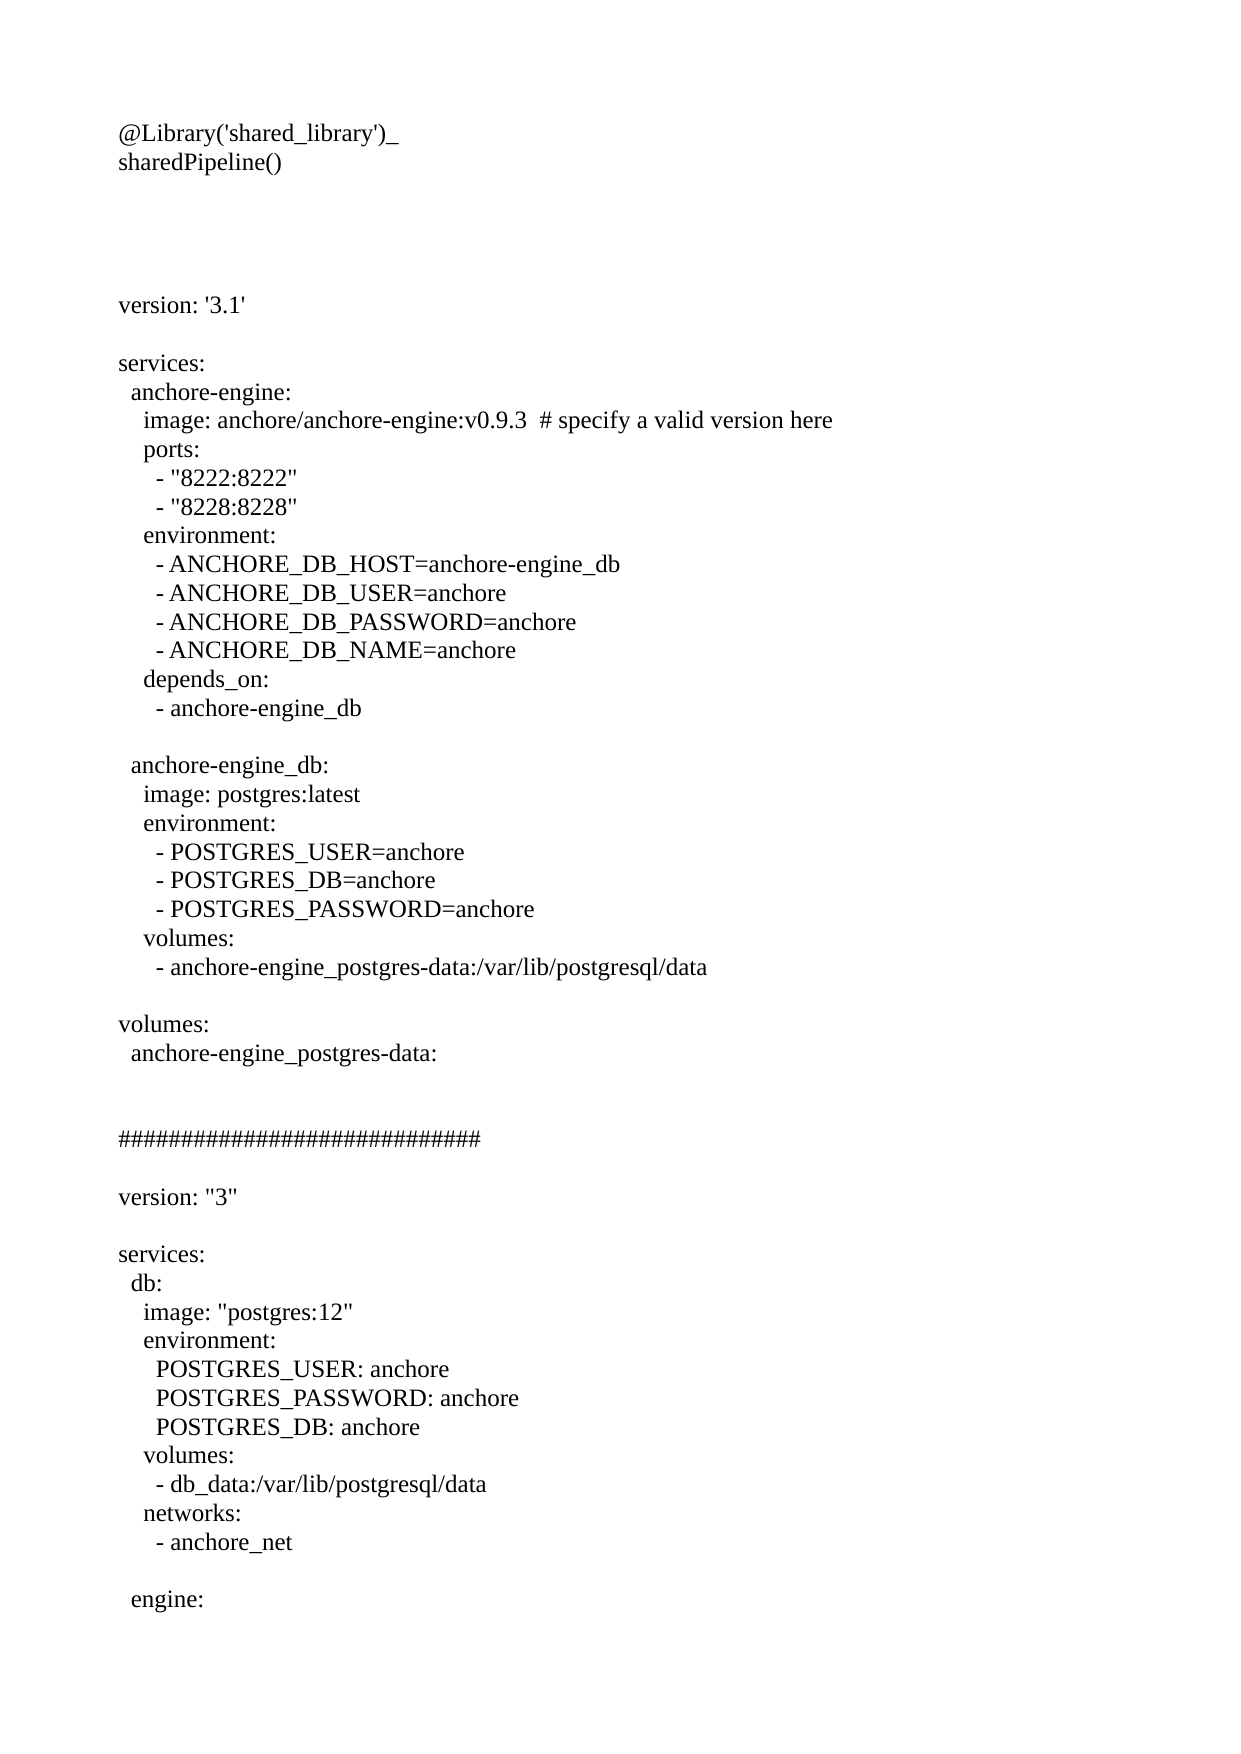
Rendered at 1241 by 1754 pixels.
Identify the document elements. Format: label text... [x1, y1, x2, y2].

text - anchore-engine_db [118, 693, 1122, 722]
text environment: [118, 1326, 1122, 1354]
text - ANCHORE_DB_USER=anchore [118, 578, 1122, 607]
text environment: [118, 521, 1122, 549]
text - "8228:8228" [118, 492, 1122, 521]
text - POSTGRES_USER=anchore [118, 837, 1122, 866]
text - "8222:8222" [118, 463, 1122, 492]
text - anchore-engine_postgres-data:/var/lib/postgresql/data [118, 952, 1122, 981]
text POSTGRES_USER: anchore [118, 1354, 1122, 1383]
text - ANCHORE_DB_NAME=anchore [118, 636, 1122, 664]
text - POSTGRES_DB=anchore [118, 866, 1122, 894]
text - ANCHORE_DB_PASSWORD=anchore [118, 607, 1122, 636]
text anchore-engine_postgres-data: [118, 1038, 1122, 1067]
text ports: [118, 434, 1122, 463]
text services: [118, 348, 1122, 377]
text environment: [118, 808, 1122, 837]
text - ANCHORE_DB_HOST=anchore-engine_db [118, 549, 1122, 578]
text version: "3" [118, 1182, 1122, 1211]
text services: [118, 1239, 1122, 1268]
text volumes: [118, 1441, 1122, 1469]
text - anchore_net [118, 1527, 1122, 1556]
text image: "postgres:12" [118, 1297, 1122, 1326]
text image: postgres:latest [118, 779, 1122, 808]
text engine: [118, 1584, 1122, 1613]
text POSTGRES_DB: anchore [118, 1412, 1122, 1441]
text POSTGRES_PASSWORD: anchore [118, 1383, 1122, 1412]
text depends_on: [118, 664, 1122, 693]
text anchore-engine_db: [118, 751, 1122, 779]
text volumes: [118, 923, 1122, 952]
text version: '3.1' [118, 291, 1122, 319]
text - POSTGRES_PASSWORD=anchore [118, 894, 1122, 923]
text sharedPipeline() [118, 147, 1122, 176]
text ############################# [118, 1124, 1122, 1153]
text anchore-engine: [118, 377, 1122, 406]
text image: anchore/anchore-engine:v0.9.3 # specify a valid version here [118, 406, 1122, 434]
text - db_data:/var/lib/postgresql/data [118, 1469, 1122, 1498]
text db: [118, 1268, 1122, 1297]
text @Library('shared_library')_ [118, 118, 1122, 147]
text networks: [118, 1498, 1122, 1527]
text volumes: [118, 1009, 1122, 1038]
